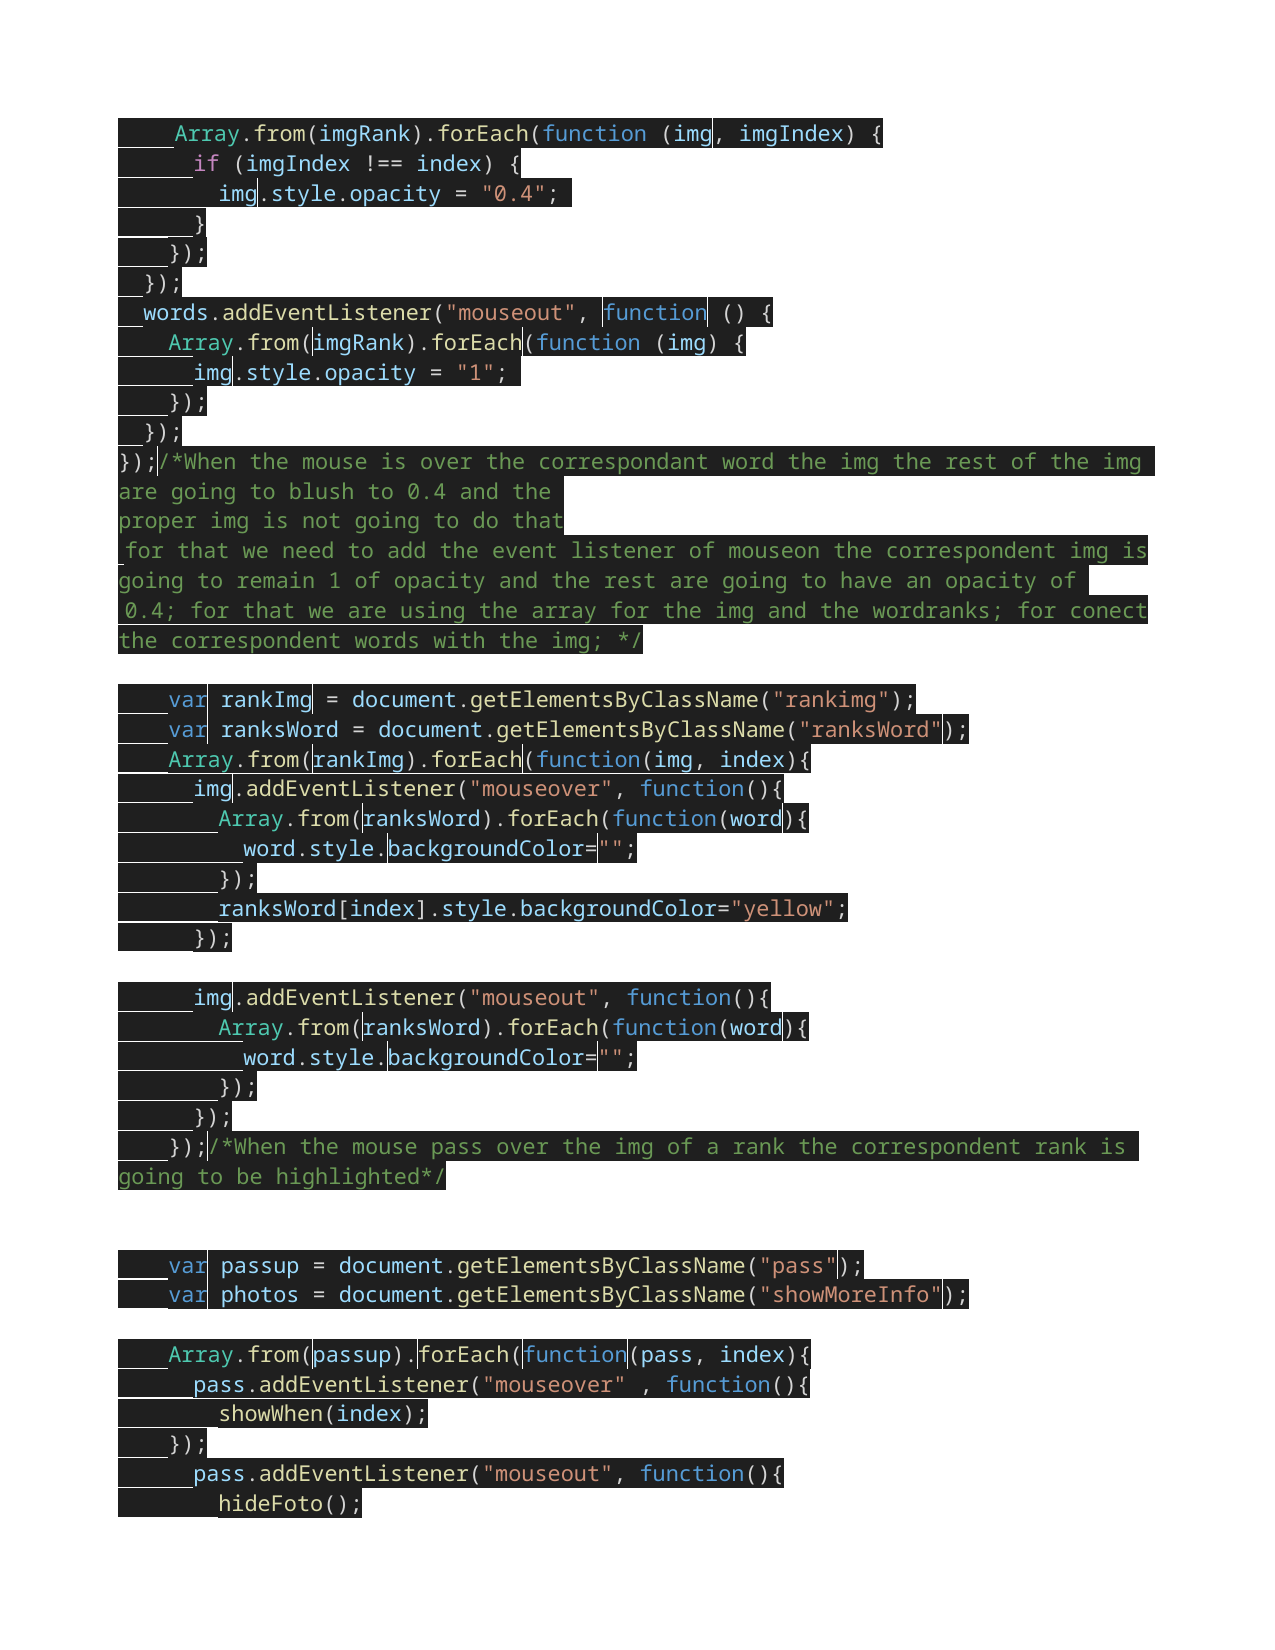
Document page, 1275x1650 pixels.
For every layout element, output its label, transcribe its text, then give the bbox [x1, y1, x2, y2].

text }); [118, 416, 1157, 446]
text Array.from(passup).forEach(function(pass, index){ [118, 1339, 1157, 1369]
text var ranksWord = document.getElementsByClassName("ranksWord"); [118, 714, 1157, 744]
text Array.from(imgRank).forEach(function (img) { [118, 327, 1157, 356]
text }); [118, 1071, 1157, 1101]
text hideFoto(); [118, 1488, 1157, 1518]
text word.style.backgroundColor=""; [118, 833, 1157, 863]
text pass.addEventListener("mouseover" , function(){ [118, 1369, 1157, 1398]
text }); [118, 922, 1157, 952]
text img.addEventListener("mouseout", function(){ [118, 982, 1157, 1012]
text img.addEventListener("mouseover", function(){ [118, 773, 1157, 803]
text }); [118, 267, 1157, 297]
text var rankImg = document.getElementsByClassName("rankimg"); [118, 684, 1157, 714]
text showWhen(index); [118, 1398, 1157, 1428]
text Array.from(rankImg).forEach(function(img, index){ [118, 744, 1157, 773]
text }); [118, 863, 1157, 893]
text Array.from(ranksWord).forEach(function(word){ [118, 803, 1157, 833]
text pass.addEventListener("mouseout", function(){ [118, 1458, 1157, 1488]
text });/*When the mouse is over the correspondant word the img the rest of the img are going to blush to 0.4 and the [118, 446, 1157, 505]
text var photos = document.getElementsByClassName("showMoreInfo"); [118, 1279, 1157, 1309]
text });/*When the mouse pass over the img of a rank the correspondent rank is going to be highlighted*/ [118, 1131, 1157, 1190]
text }); [118, 237, 1157, 267]
text }); [118, 386, 1157, 416]
text img.style.opacity = "0.4"; [118, 178, 1157, 207]
text for that we need to add the event listener of mouseon the correspondent img is going to remain 1 of opacity and the rest are going to have an opacity of [118, 535, 1157, 595]
text Array.from(imgRank).forEach(function (img, imgIndex) { [118, 118, 1157, 148]
text 0.4; for that we are using the array for the img and the wordranks; for conect the correspondent words with the img; */ [118, 595, 1157, 654]
text Array.from(ranksWord).forEach(function(word){ [118, 1012, 1157, 1041]
text word.style.backgroundColor=""; [118, 1041, 1157, 1071]
text }); [118, 1101, 1157, 1131]
text } [118, 207, 1157, 237]
text }); [118, 1428, 1157, 1458]
text proper img is not going to do that [118, 505, 1157, 535]
text ranksWord[index].style.backgroundColor="yellow"; [118, 893, 1157, 922]
text words.addEventListener("mouseout", function () { [118, 297, 1157, 327]
text img.style.opacity = "1"; [118, 356, 1157, 386]
text if (imgIndex !== index) { [118, 148, 1157, 178]
text var passup = document.getElementsByClassName("pass"); [118, 1249, 1157, 1279]
